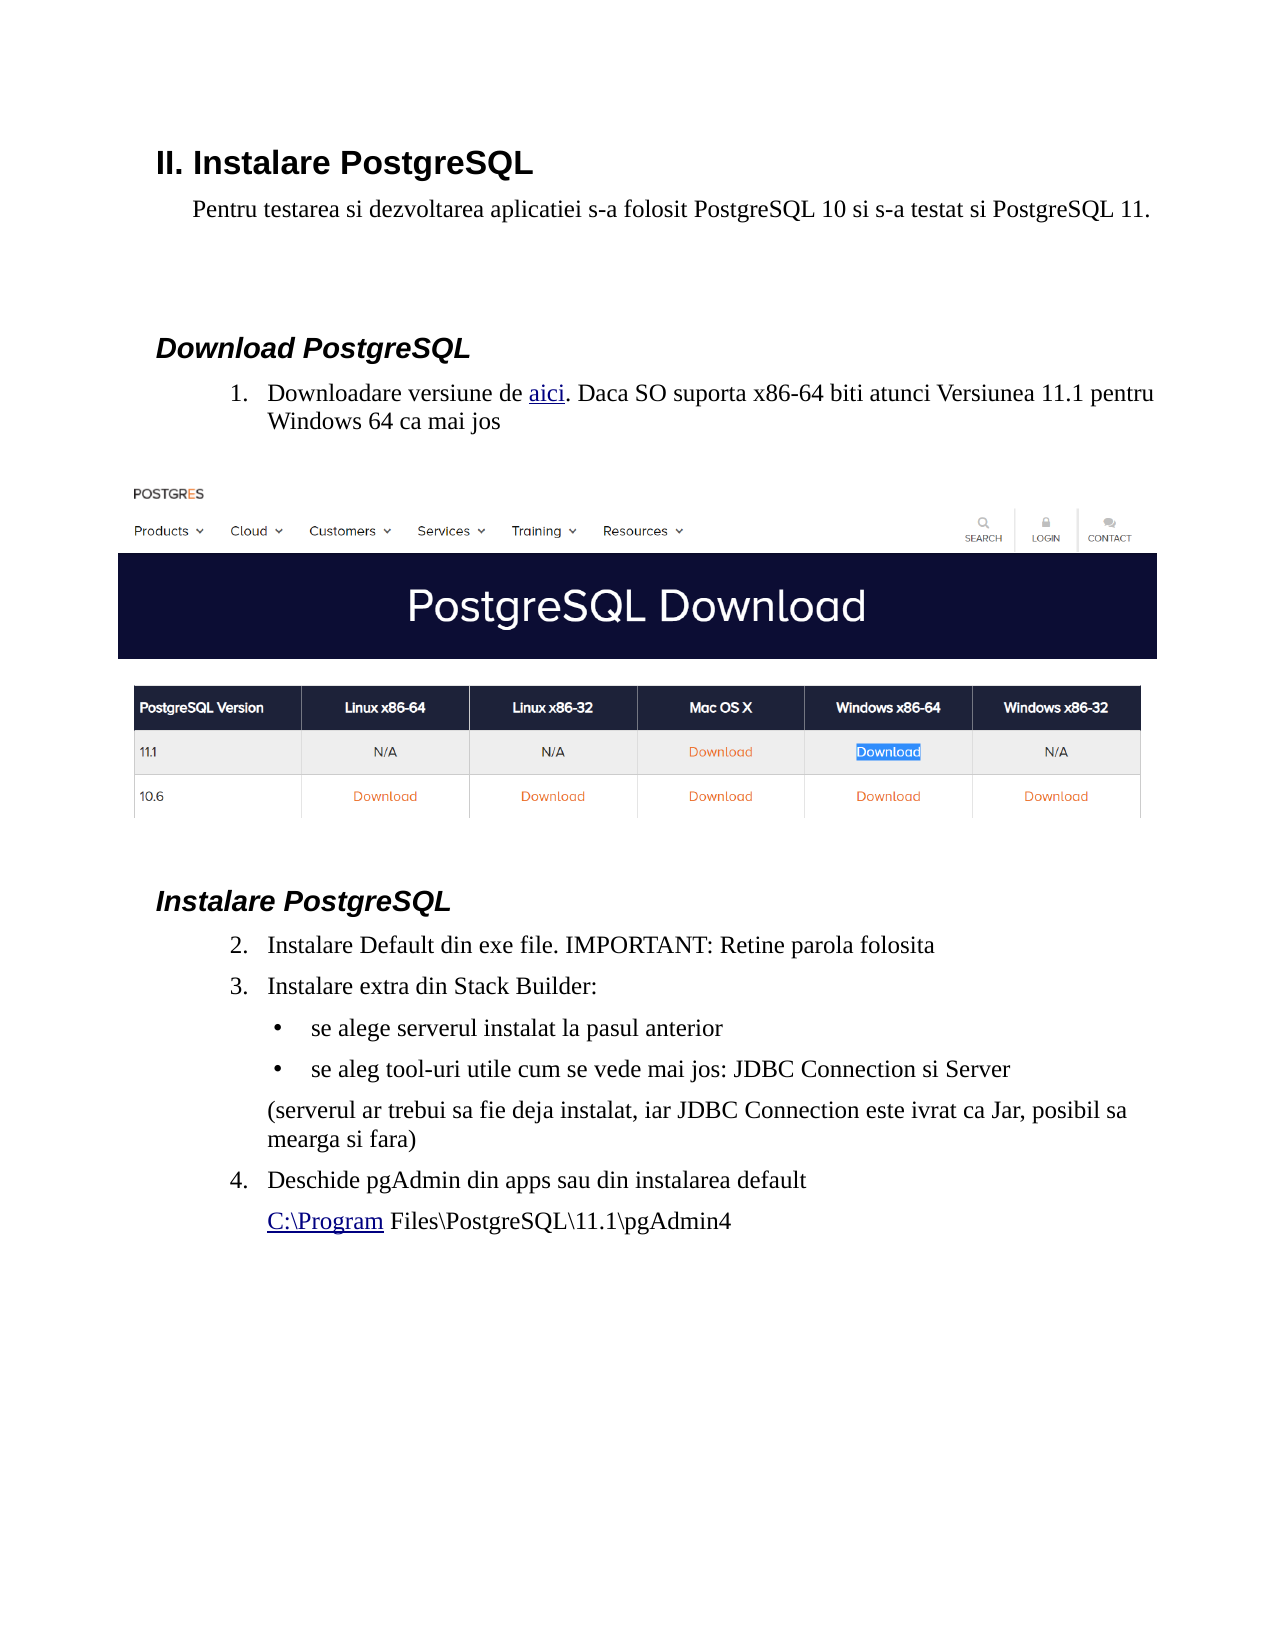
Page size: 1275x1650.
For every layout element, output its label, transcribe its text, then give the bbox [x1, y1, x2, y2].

list Deschide pgAdmin din apps sau din instalarea default [229, 1165, 1157, 1194]
text Pentru testarea si dezvoltarea aplicatiei s-a folosit PostgreSQL 10 si s-a testat si PostgreSQL 11. [118, 194, 1157, 223]
list se aleg tool-uri utile cum se vede mai jos: JDBC Connection si Server [273, 1054, 1157, 1083]
list C:\Program Files\PostgreSQL\11.1\pgAdmin4 [229, 1206, 1157, 1235]
list (serverul ar trebui sa fie deja instalat, iar JDBC Connection este ivrat ca Jar, posibil sa mearga si fara) [229, 1095, 1157, 1153]
list Instalare Default din exe file. IMPORTANT: Retine parola folosita [229, 930, 1157, 959]
subtitle II. Instalare PostgreSQL [156, 143, 1157, 182]
subtitle Instalare PostgreSQL [156, 884, 1157, 918]
list Instalare extra din Stack Builder: [229, 971, 1157, 1000]
list Downloadare versiune de aici. Daca SO suporta x86-64 biti atunci Versiunea 11.1 pentru Windows 64 ca mai jos [229, 378, 1157, 435]
subtitle Download PostgreSQL [156, 332, 1157, 365]
list se alege serverul instalat la pasul anterior [273, 1013, 1157, 1041]
